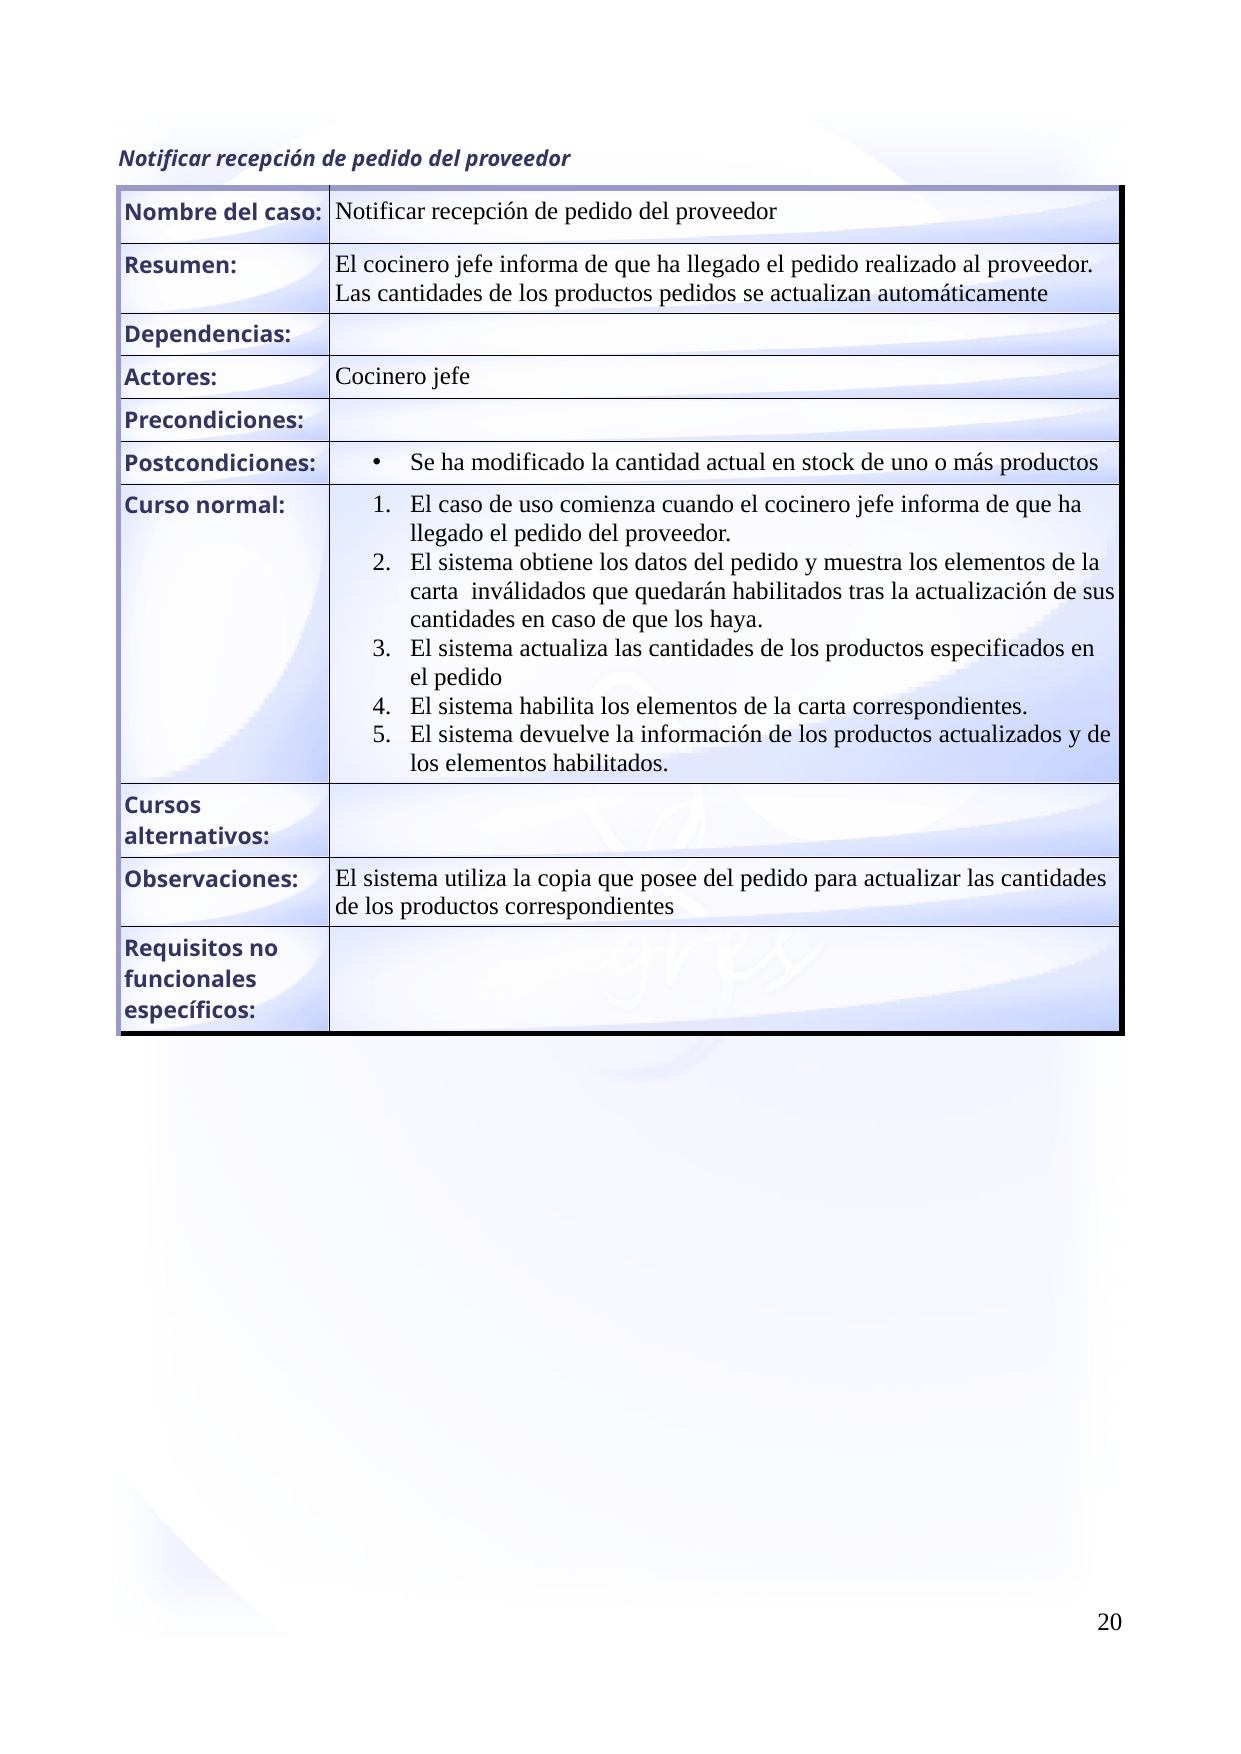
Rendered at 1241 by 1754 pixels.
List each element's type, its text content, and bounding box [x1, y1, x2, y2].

picture [118, 173, 1122, 185]
table_cell El cocinero jefe informa de que ha llegado el pedido realizado al proveedor. Las cantidades de los productos pedidos se actualizan automáticamente [330, 244, 1119, 312]
table_cell Actores: [121, 356, 329, 398]
table_cell [330, 784, 1119, 857]
table_cell [330, 314, 1119, 355]
table_cell Observaciones: [121, 858, 329, 926]
table_cell Resumen: [121, 244, 329, 312]
table_cell Postcondiciones: [121, 442, 329, 484]
subtitle Notificar recepción de pedido del proveedor [118, 143, 1122, 173]
table_header Nombre del caso: [121, 191, 329, 243]
table_cell Precondiciones: [121, 399, 329, 441]
table_cell Se ha modificado la cantidad actual en stock de uno o más productos [330, 442, 1119, 484]
table_cell [330, 927, 1119, 1031]
table_cell Cocinero jefe [330, 356, 1119, 398]
table_cell El caso de uso comienza cuando el cocinero jefe informa de que ha llegado el pedido del proveedor. El sistema obtiene los datos del pedido y muestra los elementos de la carta inválidados que quedarán habilitados tras la actualización de sus cantidades en caso de que los haya. El sistema actualiza las cantidades de los productos especificados en el pedido El sistema habilita los elementos de la carta correspondientes. El sistema devuelve la información de los productos actualizados y de los elementos habilitados. [330, 485, 1119, 783]
table_cell El sistema utiliza la copia que posee del pedido para actualizar las cantidades de los productos correspondientes [330, 858, 1119, 926]
table_cell Requisitos no funcionales específicos: [121, 927, 329, 1031]
table_cell Curso normal: [121, 485, 329, 783]
table_cell [330, 399, 1119, 441]
table_cell Dependencias: [121, 314, 329, 355]
picture [118, 1036, 1122, 1636]
table_cell Cursos alternativos: [121, 784, 329, 857]
picture [118, 118, 1122, 143]
table_header Notificar recepción de pedido del proveedor [330, 191, 1119, 243]
